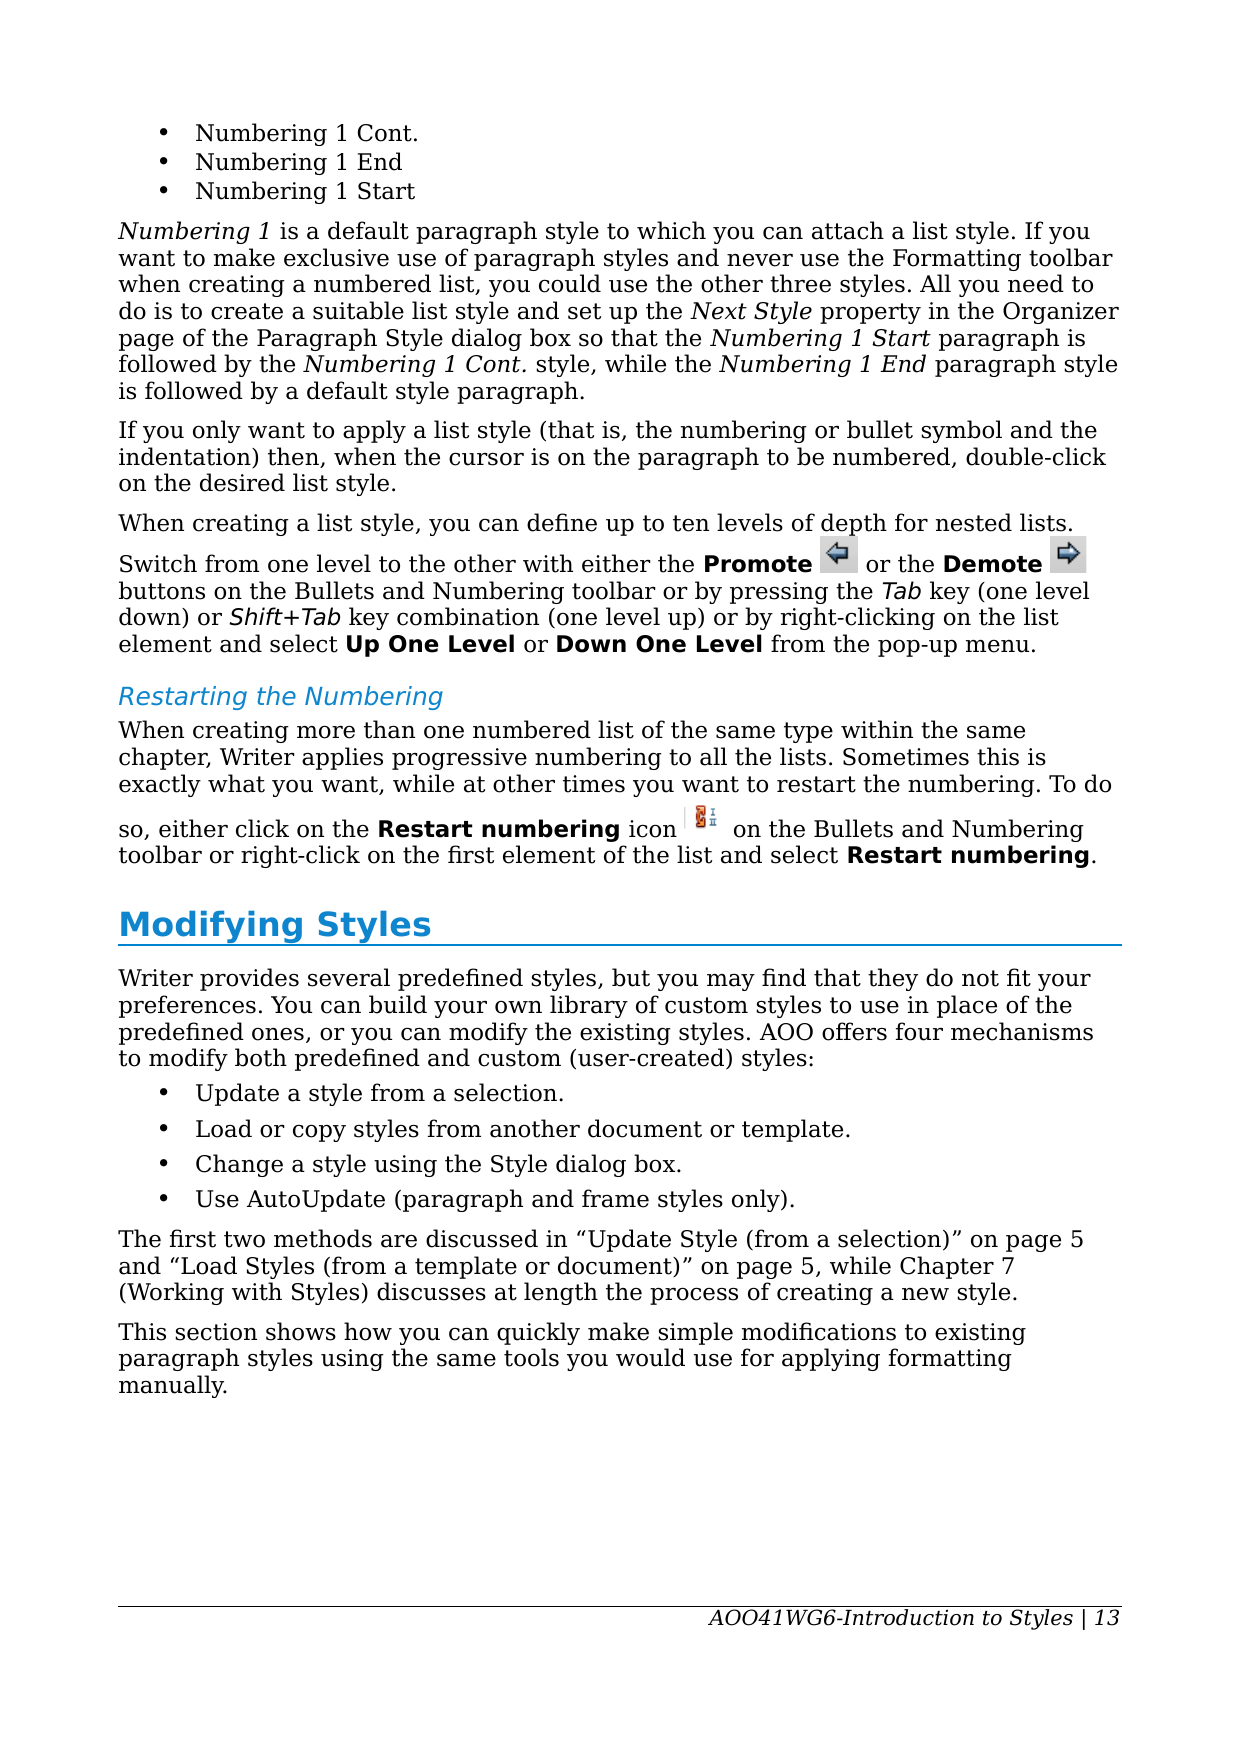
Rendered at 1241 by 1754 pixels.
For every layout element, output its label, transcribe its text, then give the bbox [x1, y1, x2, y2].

list Numbering 1 Cont. [156, 118, 1122, 147]
list Use AutoUpdate (paragraph and frame styles only). [156, 1185, 1122, 1214]
text When creating a list style, you can define up to ten levels of depth for nested lists. Switch from one level to the other with either the Promote or the Demote buttons on the Bullets and Numbering toolbar or by pressing the Tab key (one level down) or Shift+Tab key combination (one level up) or by right-clicking on the list element and select Up One Level or Down One Level from the pop-up menu. [118, 510, 1122, 658]
text Numbering 1 is a default paragraph style to which you can attach a list style. If you want to make exclusive use of paragraph styles and never use the Formatting toolbar when creating a numbered list, you could use the other three styles. All you need to do is to create a suitable list style and set up the Next Style property in the Organizer page of the Paragraph Style dialog box so that the Numbering 1 Start paragraph is followed by the Numbering 1 Cont. style, while the Numbering 1 End paragraph style is followed by a default style paragraph. [118, 218, 1122, 405]
subtitle Restarting the Numbering [118, 682, 1122, 711]
list Change a style using the Style dialog box. [156, 1149, 1122, 1178]
text This section shows how you can quickly make simple modifications to existing paragraph styles using the same tools you would use for applying formatting manually. [118, 1319, 1122, 1399]
subtitle Modifying Styles [118, 906, 1122, 944]
list Load or copy styles from another document or template. [156, 1114, 1122, 1143]
picture [684, 797, 726, 838]
picture [820, 536, 858, 573]
list Numbering 1 Start [156, 176, 1122, 206]
picture [1050, 536, 1087, 573]
list Update a style from a selection. [156, 1078, 1122, 1108]
text If you only want to apply a list style (that is, the numbering or bullet symbol and the indentation) then, when the cursor is on the paragraph to be numbered, double-click on the desired list style. [118, 417, 1122, 497]
list Writer provides several predefined styles, but you may find that they do not fit your preferences. You can build your own library of custom styles to use in place of the predefined ones, or you can modify the existing styles. AOO offers four mechanisms to modify both predefined and custom (user-created) styles: [118, 965, 1122, 1072]
text The first two methods are discussed in “Update Style (from a selection)” on page 5 and “Load Styles (from a template or document)” on page 5, while Chapter 7 (Working with Styles) discusses at length the process of creating a new style. [118, 1226, 1122, 1306]
list Numbering 1 End [156, 147, 1122, 176]
text When creating more than one numbered list of the same type within the same chapter, Writer applies progressive numbering to all the lists. Sometimes this is exactly what you want, while at other times you want to restart the numbering. To do so, either click on the Restart numbering icon on the Bullets and Numbering toolbar or right-click on the first element of the list and select Restart numbering. [118, 718, 1122, 869]
